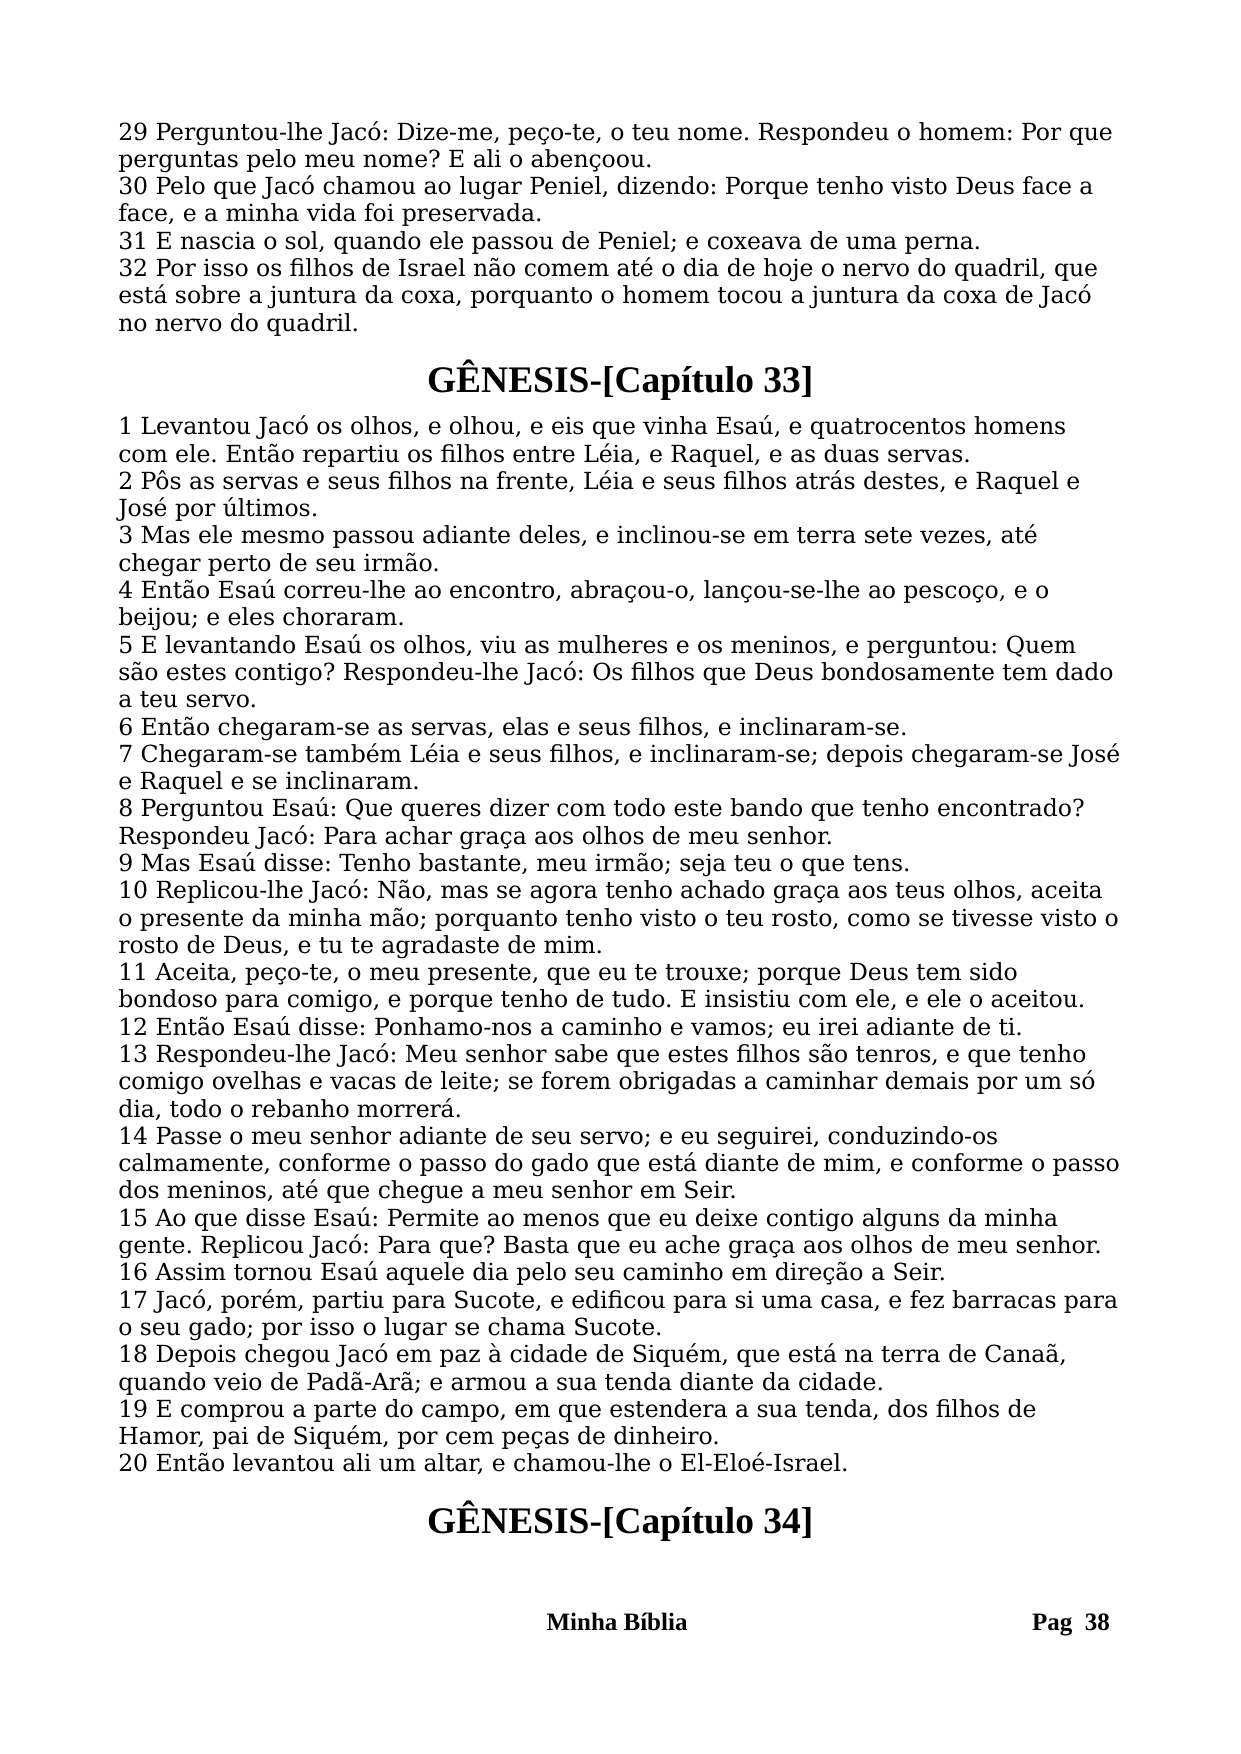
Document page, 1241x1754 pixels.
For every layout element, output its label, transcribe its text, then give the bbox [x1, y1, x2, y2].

text 11 Aceita, peço-te, o meu presente, que eu te trouxe; porque Deus tem sido bondoso para comigo, e porque tenho de tudo. E insistiu com ele, e ele o aceitou. [118, 959, 1122, 1013]
subtitle GÊNESIS-[Capítulo 34] [118, 1498, 1122, 1541]
text 9 Mas Esaú disse: Tenho bastante, meu irmão; seja teu o que tens. [118, 849, 1122, 877]
text 7 Chegaram-se também Léia e seus filhos, e inclinaram-se; depois chegaram-se José e Raquel e se inclinaram. [118, 740, 1122, 795]
text 18 Depois chegou Jacó em paz à cidade de Siquém, que está na terra de Canaã, quando veio de Padã-Arã; e armou a sua tenda diante da cidade. [118, 1341, 1122, 1395]
text 1 Levantou Jacó os olhos, e olhou, e eis que vinha Esaú, e quatrocentos homens com ele. Então repartiu os filhos entre Léia, e Raquel, e as duas servas. [118, 413, 1122, 467]
text 30 Pelo que Jacó chamou ao lugar Peniel, dizendo: Porque tenho visto Deus face a face, e a minha vida foi preservada. [118, 173, 1122, 227]
text 12 Então Esaú disse: Ponhamo-nos a caminho e vamos; eu irei adiante de ti. [118, 1013, 1122, 1041]
text 19 E comprou a parte do campo, em que estendera a sua tenda, dos filhos de Hamor, pai de Siquém, por cem peças de dinheiro. [118, 1395, 1122, 1450]
text 8 Perguntou Esaú: Que queres dizer com todo este bando que tenho encontrado? Respondeu Jacó: Para achar graça aos olhos de meu senhor. [118, 795, 1122, 849]
text 32 Por isso os filhos de Israel não comem até o dia de hoje o nervo do quadril, que está sobre a juntura da coxa, porquanto o homem tocou a juntura da coxa de Jacó no nervo do quadril. [118, 254, 1122, 336]
text 16 Assim tornou Esaú aquele dia pelo seu caminho em direção a Seir. [118, 1259, 1122, 1286]
text 15 Ao que disse Esaú: Permite ao menos que eu deixe contigo alguns da minha gente. Replicou Jacó: Para que? Basta que eu ache graça aos olhos de meu senhor. [118, 1204, 1122, 1259]
text 13 Respondeu-lhe Jacó: Meu senhor sabe que estes filhos são tenros, e que tenho comigo ovelhas e vacas de leite; se forem obrigadas a caminhar demais por um só dia, todo o rebanho morrerá. [118, 1041, 1122, 1122]
text 2 Pôs as servas e seus filhos na frente, Léia e seus filhos atrás destes, e Raquel e José por últimos. [118, 467, 1122, 522]
text 29 Perguntou-lhe Jacó: Dize-me, peço-te, o teu nome. Respondeu o homem: Por que perguntas pelo meu nome? E ali o abençoou. [118, 118, 1122, 173]
text 14 Passe o meu senhor adiante de seu servo; e eu seguirei, conduzindo-os calmamente, conforme o passo do gado que está diante de mim, e conforme o passo dos meninos, até que chegue a meu senhor em Seir. [118, 1122, 1122, 1204]
subtitle GÊNESIS-[Capítulo 33] [118, 357, 1122, 400]
text 5 E levantando Esaú os olhos, viu as mulheres e os meninos, e perguntou: Quem são estes contigo? Respondeu-lhe Jacó: Os filhos que Deus bondosamente tem dado a teu servo. [118, 631, 1122, 713]
text 4 Então Esaú correu-lhe ao encontro, abraçou-o, lançou-se-lhe ao pescoço, e o beijou; e eles choraram. [118, 577, 1122, 631]
text 17 Jacó, porém, partiu para Sucote, e edificou para si uma casa, e fez barracas para o seu gado; por isso o lugar se chama Sucote. [118, 1286, 1122, 1341]
text 6 Então chegaram-se as servas, elas e seus filhos, e inclinaram-se. [118, 713, 1122, 740]
text 10 Replicou-lhe Jacó: Não, mas se agora tenho achado graça aos teus olhos, aceita o presente da minha mão; porquanto tenho visto o teu rosto, como se tivesse visto o rosto de Deus, e tu te agradaste de mim. [118, 877, 1122, 959]
text 31 E nascia o sol, quando ele passou de Peniel; e coxeava de uma perna. [118, 227, 1122, 254]
text 3 Mas ele mesmo passou adiante deles, e inclinou-se em terra sete vezes, até chegar perto de seu irmão. [118, 522, 1122, 577]
text 20 Então levantou ali um altar, e chamou-lhe o El-Eloé-Israel. [118, 1450, 1122, 1477]
